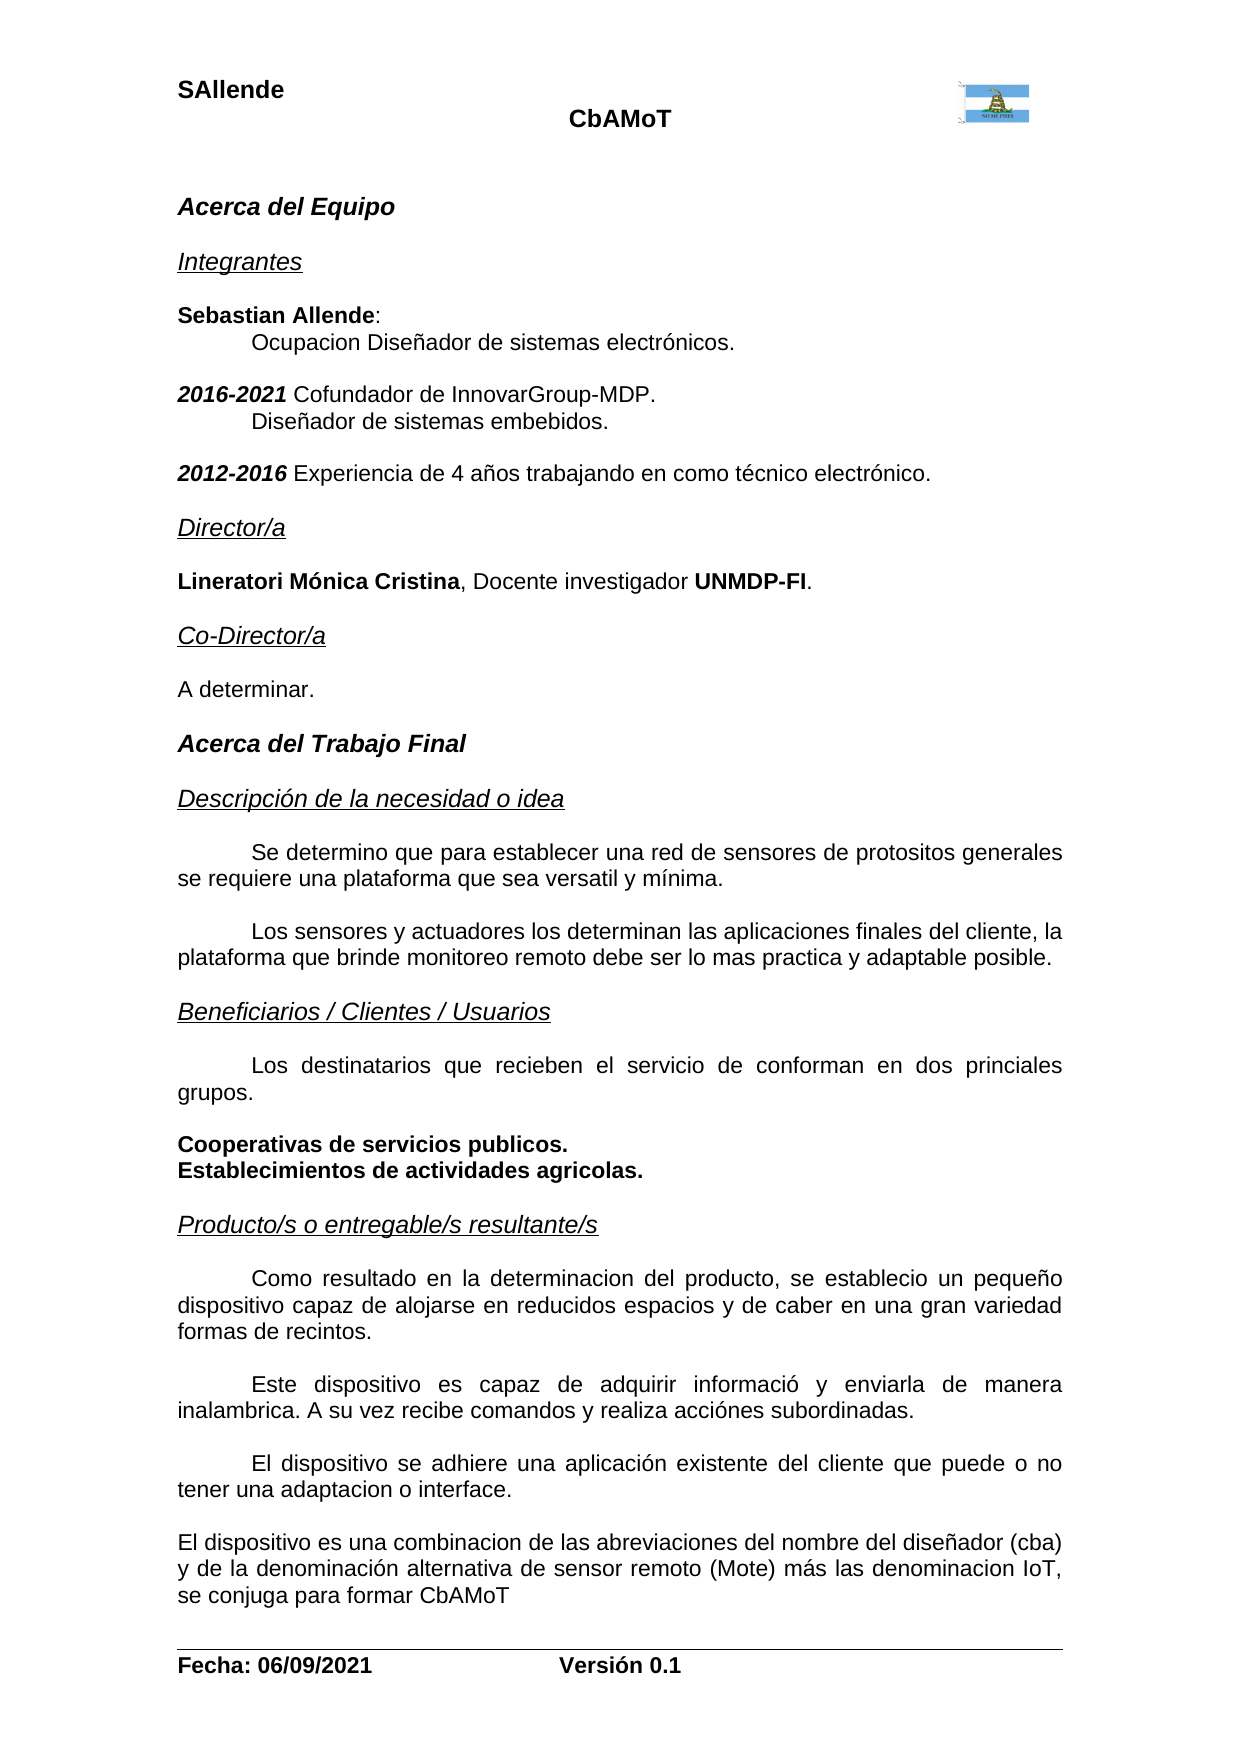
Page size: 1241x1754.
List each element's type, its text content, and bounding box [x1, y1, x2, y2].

text Sebastian Allende: [177, 302, 1063, 328]
subtitle Producto/s o entregable/s resultante/s [177, 1210, 1063, 1239]
text Ocupacion Diseñador de sistemas electrónicos. [177, 328, 1063, 355]
text El dispositivo se adhiere una aplicación existente del cliente que puede o no tener una adaptacion o interface. [177, 1450, 1063, 1502]
text Los destinatarios que recieben el servicio de conforman en dos princiales grupos. [177, 1052, 1063, 1105]
subtitle Acerca del Trabajo Final [177, 729, 1063, 757]
text Lineratori Mónica Cristina, Docente investigador UNMDP-FI. [177, 568, 1063, 594]
text Como resultado en la determinacion del producto, se establecio un pequeño dispositivo capaz de alojarse en reducidos espacios y de caber en una gran variedad formas de recintos. [177, 1265, 1063, 1344]
subtitle Director/a [177, 513, 1063, 542]
text 2016-2021 Cofundador de InnovarGroup-MDP. [177, 381, 1063, 408]
text Este dispositivo es capaz de adquirir informació y enviarla de manera inalambrica. A su vez recibe comandos y realiza acciónes subordinadas. [177, 1371, 1063, 1423]
subtitle Integrantes [177, 247, 1063, 276]
subtitle Descripción de la necesidad o idea [177, 784, 1063, 812]
text El dispositivo es una combinacion de las abreviaciones del nombre del diseñador (cba) y de la denominación alternativa de sensor remoto (Mote) más las denominacion IoT, se conjuga para formar CbAMoT [177, 1529, 1063, 1608]
text Diseñador de sistemas embebidos. [177, 408, 1063, 434]
text Los sensores y actuadores los determinan las aplicaciones finales del cliente, la plataforma que brinde monitoreo remoto debe ser lo mas practica y adaptable posible. [177, 918, 1063, 971]
subtitle Acerca del Equipo [177, 192, 1063, 221]
subtitle Beneficiarios / Clientes / Usuarios [177, 997, 1063, 1026]
text A determinar. [177, 676, 1063, 702]
text Se determino que para establecer una red de sensores de protositos generales se requiere una plataforma que sea versatil y mínima. [177, 839, 1063, 892]
text 2012-2016 Experiencia de 4 años trabajando en como técnico electrónico. [177, 460, 1063, 487]
subtitle Co-Director/a [177, 621, 1063, 649]
picture [954, 79, 1033, 126]
text Establecimientos de actividades agricolas. [177, 1157, 1063, 1184]
text Cooperativas de servicios publicos. [177, 1131, 1063, 1157]
